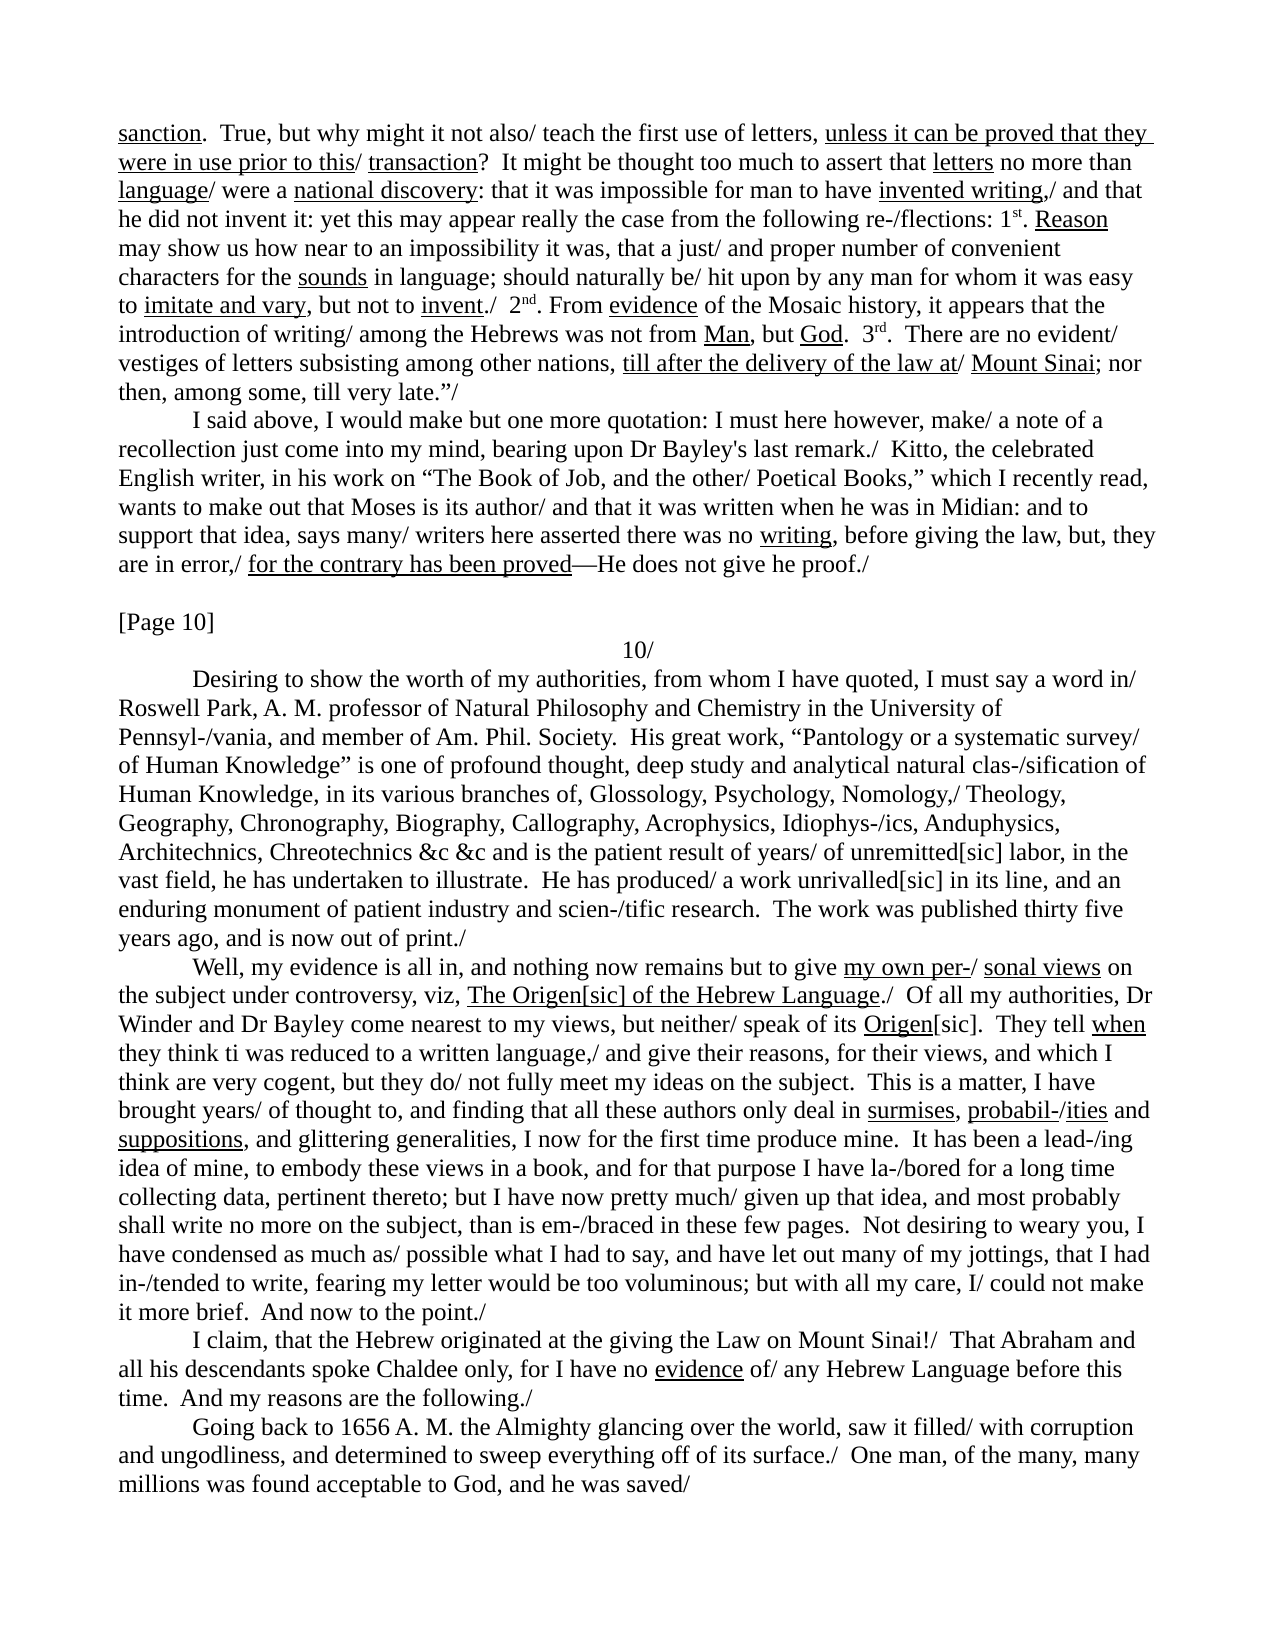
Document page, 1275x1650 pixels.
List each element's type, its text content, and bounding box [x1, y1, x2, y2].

text sanction. True, but why might it not also/ teach the first use of letters, unless it can be proved that they were in use prior to this/ transaction? It might be thought too much to assert that letters no more than language/ were a national discovery: that it was impossible for man to have invented writing,/ and that he did not invent it: yet this may appear really the case from the following re-/flections: 1st. Reason may show us how near to an impossibility it was, that a just/ and proper number of convenient characters for the sounds in language; should naturally be/ hit upon by any man for whom it was easy to imitate and vary, but not to invent./ 2nd. From evidence of the Mosaic history, it appears that the introduction of writing/ among the Hebrews was not from Man, but God. 3rd. There are no evident/ vestiges of letters subsisting among other nations, till after the delivery of the law at/ Mount Sinai; nor then, among some, till very late.”/ [118, 118, 1157, 406]
text Well, my evidence is all in, and nothing now remains but to give my own per-/ sonal views on the subject under controversy, viz, The Origen[sic] of the Hebrew Language./ Of all my authorities, Dr Winder and Dr Bayley come nearest to my views, but neither/ speak of its Origen[sic]. They tell when they think ti was reduced to a written language,/ and give their reasons, for their views, and which I think are very cogent, but they do/ not fully meet my ideas on the subject. This is a matter, I have brought years/ of thought to, and finding that all these authors only deal in surmises, probabil-/ities and suppositions, and glittering generalities, I now for the first time produce mine. It has been a lead-/ing idea of mine, to embody these views in a book, and for that purpose I have la-/bored for a long time collecting data, pertinent thereto; but I have now pretty much/ given up that idea, and most probably shall write no more on the subject, than is em-/braced in these few pages. Not desiring to weary you, I have condensed as much as/ possible what I had to say, and have let out many of my jottings, that I had in-/tended to write, fearing my letter would be too voluminous; but with all my care, I/ could not make it more brief. And now to the point./ [118, 952, 1157, 1326]
text 10/ [118, 636, 1157, 664]
text I said above, I would make but one more quotation: I must here however, make/ a note of a recollection just come into my mind, bearing upon Dr Bayley's last remark./ Kitto, the celebrated English writer, in his work on “The Book of Job, and the other/ Poetical Books,” which I recently read, wants to make out that Moses is its author/ and that it was written when he was in Midian: and to support that idea, says many/ writers here asserted there was no writing, before giving the law, but, they are in error,/ for the contrary has been proved—He does not give he proof./ [118, 406, 1157, 578]
text I claim, that the Hebrew originated at the giving the Law on Mount Sinai!/ That Abraham and all his descendants spoke Chaldee only, for I have no evidence of/ any Hebrew Language before this time. And my reasons are the following./ [118, 1326, 1157, 1412]
text Going back to 1656 A. M. the Almighty glancing over the world, saw it filled/ with corruption and ungodliness, and determined to sweep everything off of its surface./ One man, of the many, many millions was found acceptable to God, and he was saved/ [118, 1412, 1157, 1498]
text Desiring to show the worth of my authorities, from whom I have quoted, I must say a word in/ Roswell Park, A. M. professor of Natural Philosophy and Chemistry in the University of Pennsyl-/vania, and member of Am. Phil. Society. His great work, “Pantology or a systematic survey/ of Human Knowledge” is one of profound thought, deep study and analytical natural clas-/sification of Human Knowledge, in its various branches of, Glossology, Psychology, Nomology,/ Theology, Geography, Chronography, Biography, Callography, Acrophysics, Idiophys-/ics, Anduphysics, Architechnics, Chreotechnics &c &c and is the patient result of years/ of unremitted[sic] labor, in the vast field, he has undertaken to illustrate. He has produced/ a work unrivalled[sic] in its line, and an enduring monument of patient industry and scien-/tific research. The work was published thirty five years ago, and is now out of print./ [118, 664, 1157, 952]
text [Page 10] [118, 607, 1157, 636]
